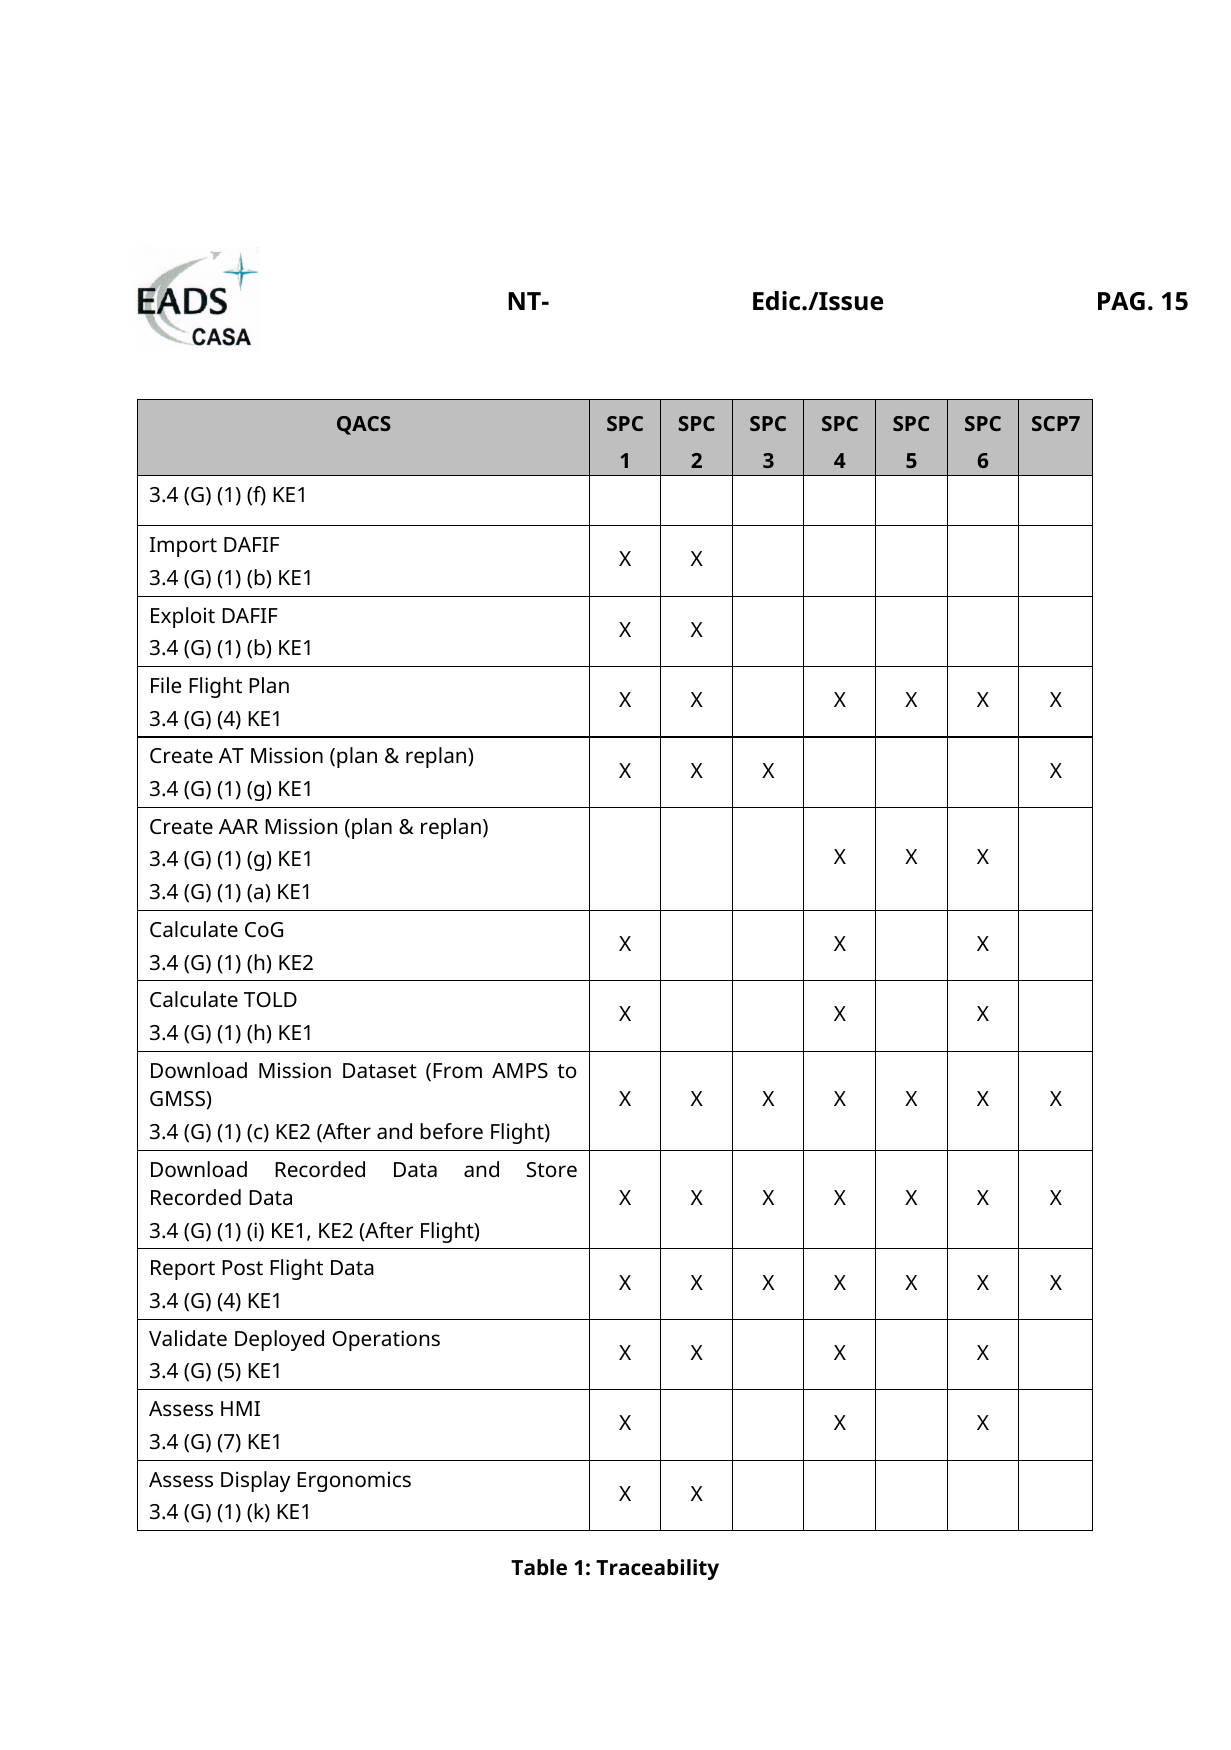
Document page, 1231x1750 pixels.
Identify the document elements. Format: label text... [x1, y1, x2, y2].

table_cell [1019, 1461, 1092, 1530]
table_cell Exploit DAFIF 3.4 (G) (1) (b) KE1 [138, 597, 589, 666]
table_cell [948, 738, 1018, 807]
table_cell [876, 1390, 947, 1459]
table_cell [590, 808, 660, 910]
table_cell X [948, 1249, 1018, 1319]
table_cell [733, 526, 803, 596]
table_header SPC4 [804, 400, 875, 475]
table_header QACS [138, 400, 589, 475]
table_cell X [948, 911, 1018, 980]
table_header SPC5 [876, 400, 947, 475]
table_cell [1019, 476, 1092, 525]
table_cell [661, 911, 732, 980]
table_cell X [876, 808, 947, 910]
table_cell X [661, 1249, 732, 1319]
table_cell Download Mission Dataset (From AMPS to GMSS) 3.4 (G) (1) (c) KE2 (After and before Flight) [138, 1052, 589, 1149]
table_cell X [948, 1390, 1018, 1459]
table_cell [876, 1461, 947, 1530]
table_header SPC2 [661, 400, 732, 475]
table_cell [733, 911, 803, 980]
picture [134, 247, 261, 350]
table_cell 3.4 (G) (1) (f) KE1 [138, 476, 589, 525]
table_cell [733, 808, 803, 910]
table_cell X [804, 1249, 875, 1319]
table_cell [733, 476, 803, 525]
table_cell X [948, 808, 1018, 910]
table_cell X [661, 738, 732, 807]
table_cell [1019, 597, 1092, 666]
table_cell X [661, 1320, 732, 1389]
table_cell File Flight Plan 3.4 (G) (4) KE1 [138, 667, 589, 736]
table_cell X [804, 1320, 875, 1389]
table_cell [948, 526, 1018, 596]
table_cell X [733, 738, 803, 807]
table_cell X [590, 738, 660, 807]
table_cell [590, 476, 660, 525]
table_cell X [948, 1320, 1018, 1389]
table_cell X [590, 1390, 660, 1459]
table_cell X [1019, 738, 1092, 807]
table_cell X [590, 911, 660, 980]
table_cell X [804, 981, 875, 1051]
table_cell [1019, 981, 1092, 1051]
table_cell Import DAFIF 3.4 (G) (1) (b) KE1 [138, 526, 589, 596]
table_cell X [804, 1151, 875, 1248]
table_cell X [661, 667, 732, 736]
table_cell Calculate CoG 3.4 (G) (1) (h) KE2 [138, 911, 589, 980]
table_cell [876, 981, 947, 1051]
table_cell [876, 597, 947, 666]
table_cell X [590, 1249, 660, 1319]
table_cell X [876, 1249, 947, 1319]
table_cell X [876, 1151, 947, 1248]
table_cell [804, 738, 875, 807]
table_cell [876, 738, 947, 807]
table_cell X [590, 1052, 660, 1149]
table_cell [733, 981, 803, 1051]
table_cell [733, 1320, 803, 1389]
table_cell X [733, 1151, 803, 1248]
table_cell X [661, 597, 732, 666]
table_cell X [1019, 1249, 1092, 1319]
table_cell [661, 981, 732, 1051]
table_cell X [1019, 1151, 1092, 1248]
table_cell X [590, 1320, 660, 1389]
table_cell X [948, 667, 1018, 736]
table_cell Report Post Flight Data 3.4 (G) (4) KE1 [138, 1249, 589, 1319]
table_cell [661, 476, 732, 525]
table_cell [733, 1461, 803, 1530]
table_cell X [804, 667, 875, 736]
table_cell [1019, 808, 1092, 910]
table_cell Assess Display Ergonomics 3.4 (G) (1) (k) KE1 [138, 1461, 589, 1530]
table_cell X [661, 1052, 732, 1149]
table_cell [1019, 1390, 1092, 1459]
table_cell Create AAR Mission (plan & replan) 3.4 (G) (1) (g) KE1 3.4 (G) (1) (a) KE1 [138, 808, 589, 910]
table_cell X [948, 981, 1018, 1051]
table_cell X [590, 667, 660, 736]
table_cell X [804, 808, 875, 910]
table_cell X [804, 1052, 875, 1149]
table_cell X [661, 526, 732, 596]
table_cell [804, 1461, 875, 1530]
table_cell X [590, 597, 660, 666]
table_cell [733, 597, 803, 666]
table_cell [804, 597, 875, 666]
table_cell X [590, 981, 660, 1051]
table_cell X [876, 667, 947, 736]
table_cell [1019, 911, 1092, 980]
table_cell X [733, 1249, 803, 1319]
table_cell X [733, 1052, 803, 1149]
table_cell [733, 667, 803, 736]
table_cell X [590, 1151, 660, 1248]
table_cell [1019, 526, 1092, 596]
table_cell Calculate TOLD 3.4 (G) (1) (h) KE1 [138, 981, 589, 1051]
table_cell X [1019, 667, 1092, 736]
table_cell X [804, 911, 875, 980]
table_cell [804, 526, 875, 596]
table_cell X [590, 526, 660, 596]
table_cell [804, 476, 875, 525]
table_cell [661, 808, 732, 910]
table_cell [876, 526, 947, 596]
table_cell X [661, 1461, 732, 1530]
table_cell [948, 476, 1018, 525]
table_header SPC1 [590, 400, 660, 475]
table_cell Download Recorded Data and Store Recorded Data 3.4 (G) (1) (i) KE1, KE2 (After Flight) [138, 1151, 589, 1248]
table_cell X [948, 1052, 1018, 1149]
table_cell X [948, 1151, 1018, 1248]
table_header SPC3 [733, 400, 803, 475]
table_header SPC6 [948, 400, 1018, 475]
table_cell X [590, 1461, 660, 1530]
table_header SCP7 [1019, 400, 1092, 475]
table_cell [948, 597, 1018, 666]
table_cell Validate Deployed Operations 3.4 (G) (5) KE1 [138, 1320, 589, 1389]
table_cell [1019, 1320, 1092, 1389]
table_cell [876, 1320, 947, 1389]
table_cell X [661, 1151, 732, 1248]
table_cell Assess HMI 3.4 (G) (7) KE1 [138, 1390, 589, 1459]
table_cell X [804, 1390, 875, 1459]
table_cell [876, 911, 947, 980]
table_cell Create AT Mission (plan & replan) 3.4 (G) (1) (g) KE1 [138, 738, 589, 807]
table_cell [733, 1390, 803, 1459]
table_cell [876, 476, 947, 525]
table_cell X [1019, 1052, 1092, 1149]
table_cell [948, 1461, 1018, 1530]
text Table 1: Traceability [118, 1543, 1112, 1581]
table_cell [661, 1390, 732, 1459]
table_cell X [876, 1052, 947, 1149]
